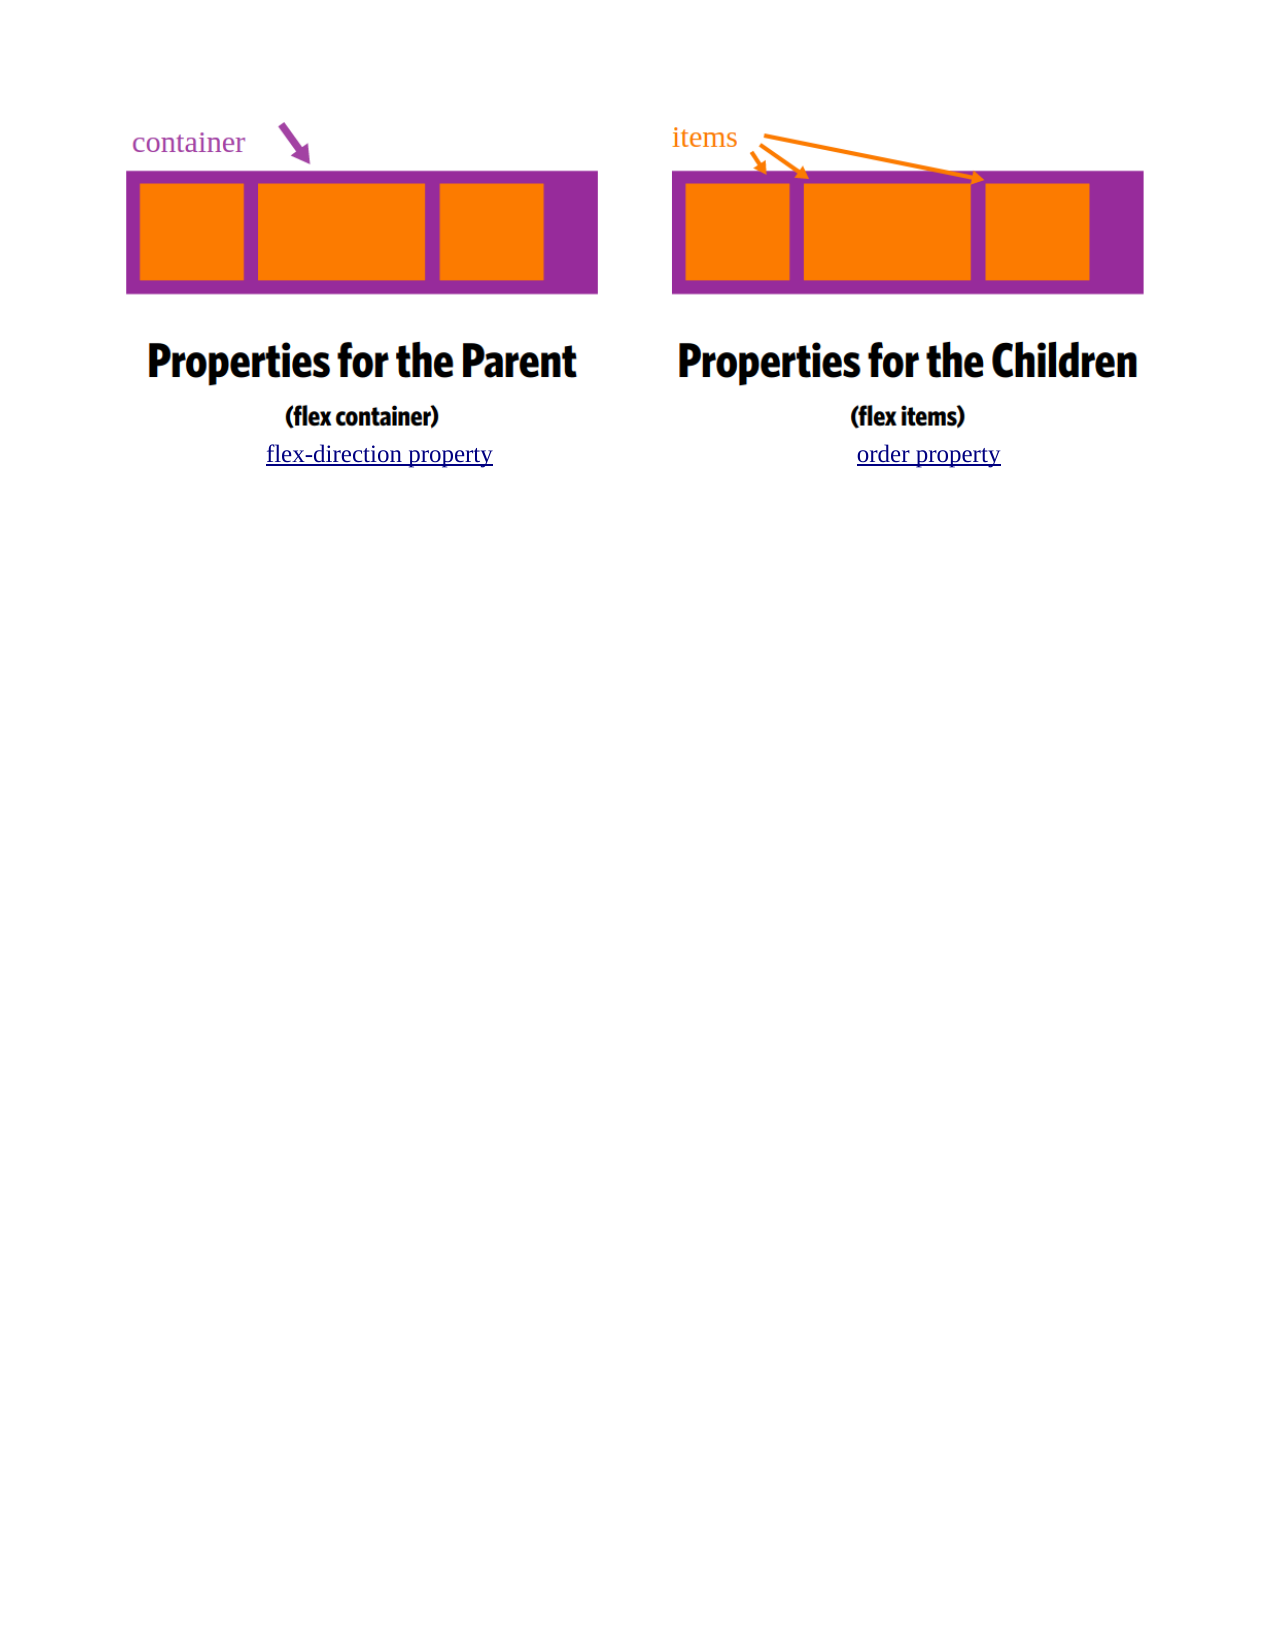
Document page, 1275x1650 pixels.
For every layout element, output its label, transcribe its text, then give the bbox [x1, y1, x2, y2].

text flex-direction property order property [118, 440, 1157, 468]
picture [118, 118, 1157, 440]
